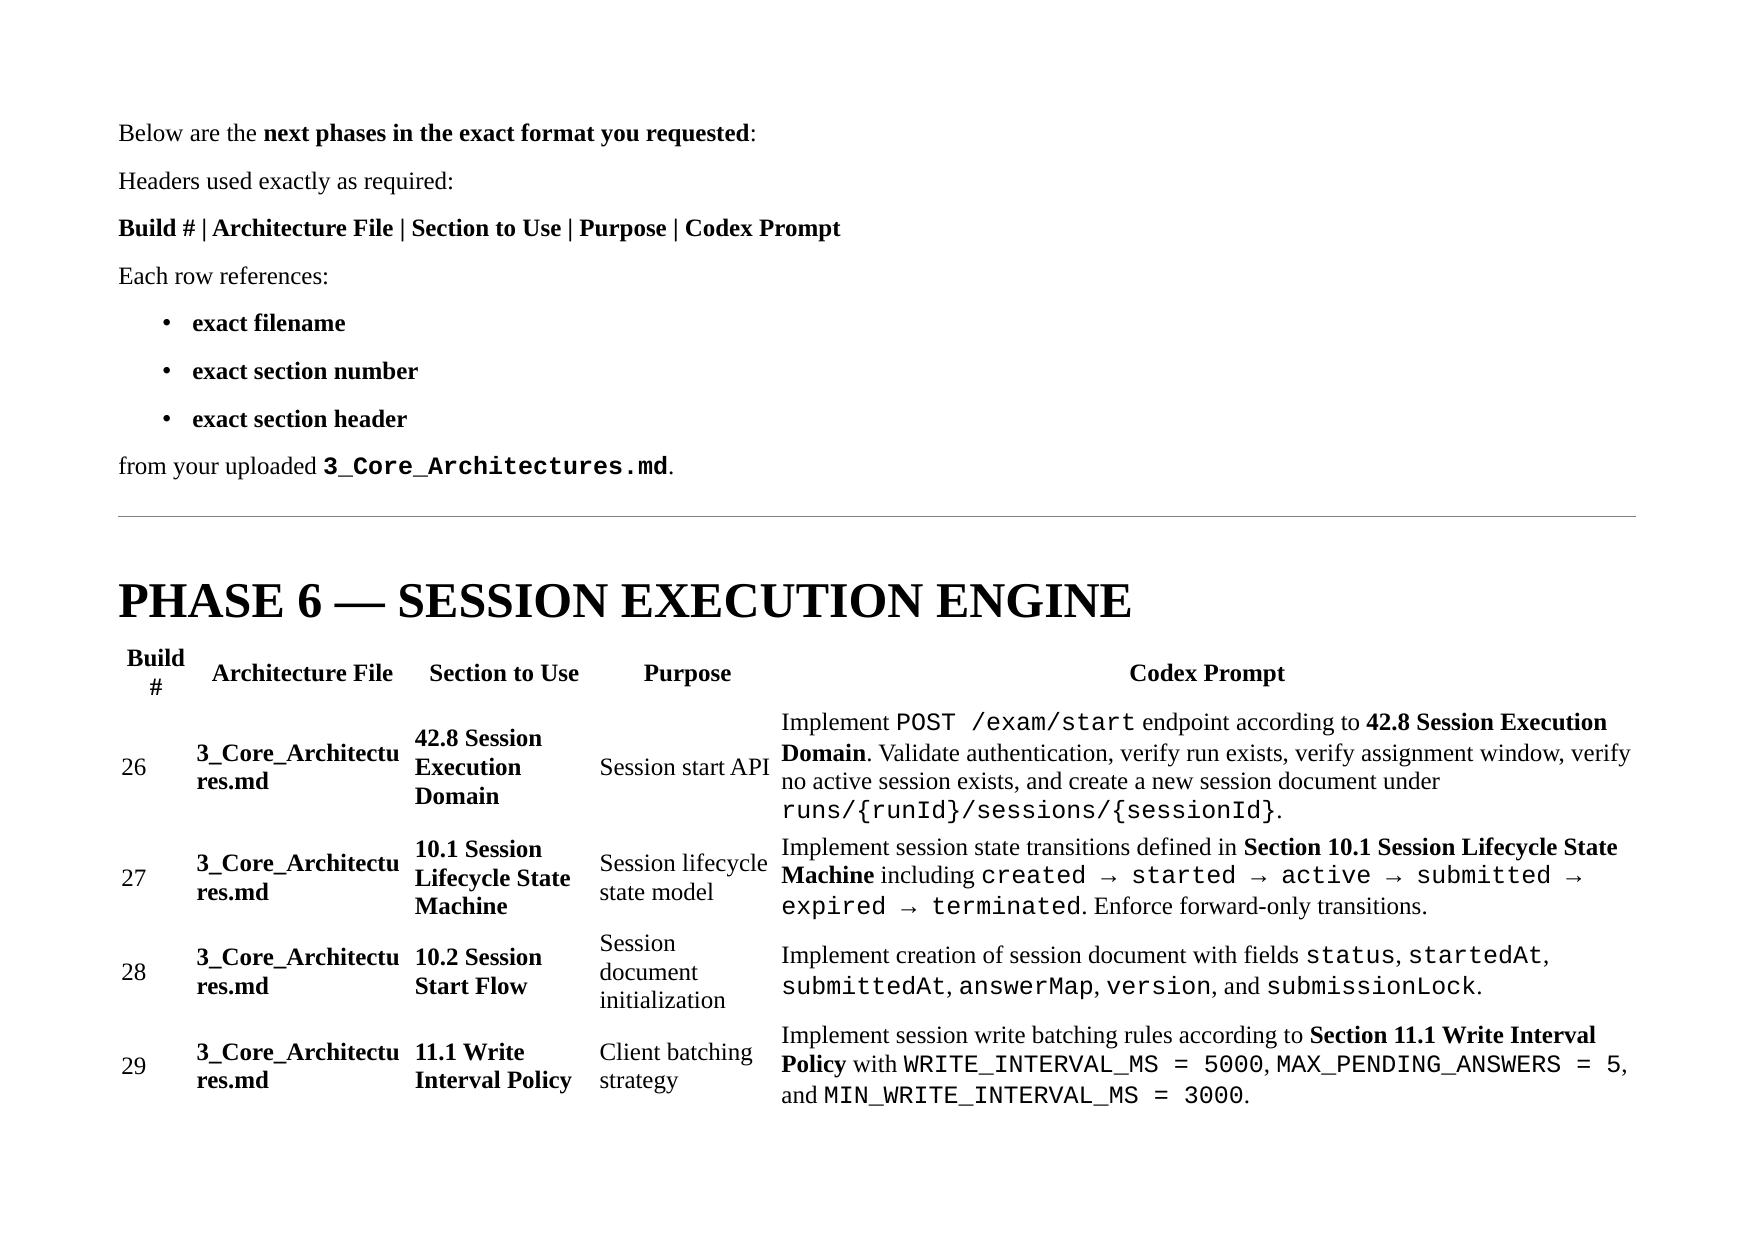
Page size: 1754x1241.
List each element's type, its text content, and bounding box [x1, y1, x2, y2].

table_cell Implement session write batching rules according to Section 11.1 Write Interval Policy with WRITE_INTERVAL_MS = 5000, MAX_PENDING_ANSWERS = 5, and MIN_WRITE_INTERVAL_MS = 3000. [778, 1017, 1636, 1113]
table_header Build # [118, 641, 193, 704]
table_cell Session start API [596, 704, 778, 829]
list exact filename [162, 308, 1636, 337]
list exact section header [162, 404, 1636, 432]
table_header Architecture File [194, 641, 412, 704]
list exact section number [162, 356, 1636, 385]
table_cell Implement POST /exam/start endpoint according to 42.8 Session Execution Domain. Validate authentication, verify run exists, verify assignment window, verify no active session exists, and create a new session document under runs/{runId}/sessions/{sessionId}. [778, 704, 1636, 829]
table_cell Implement creation of session document with fields status, startedAt, submittedAt, answerMap, version, and submissionLock. [778, 925, 1636, 1017]
table_cell 11.1 Write Interval Policy [412, 1017, 596, 1113]
table_cell 10.1 Session Lifecycle State Machine [412, 829, 596, 925]
table_cell 27 [118, 829, 193, 925]
table_cell Session lifecycle state model [596, 829, 778, 925]
table_cell 29 [118, 1017, 193, 1113]
subtitle PHASE 6 — SESSION EXECUTION ENGINE [118, 571, 1636, 628]
table_cell 10.2 Session Start Flow [412, 925, 596, 1017]
table_cell 28 [118, 925, 193, 1017]
table_header Section to Use [412, 641, 596, 704]
table_cell 3_Core_Architectures.md [194, 925, 412, 1017]
table_cell 3_Core_Architectures.md [194, 829, 412, 925]
table_header Purpose [596, 641, 778, 704]
table_cell 42.8 Session Execution Domain [412, 704, 596, 829]
text Each row references: [118, 261, 1636, 290]
text Headers used exactly as required: [118, 166, 1636, 194]
table_cell Client batching strategy [596, 1017, 778, 1113]
text from your uploaded 3_Core_Architectures.md. [118, 451, 1636, 482]
text Below are the next phases in the exact format you requested: [118, 118, 1636, 147]
text Build # | Architecture File | Section to Use | Purpose | Codex Prompt [118, 213, 1636, 242]
table_cell Session document initialization [596, 925, 778, 1017]
table_cell Implement session state transitions defined in Section 10.1 Session Lifecycle State Machine including created → started → active → submitted → expired → terminated. Enforce forward-only transitions. [778, 829, 1636, 925]
table_cell 3_Core_Architectures.md [194, 1017, 412, 1113]
table_header Codex Prompt [778, 641, 1636, 704]
table_cell 26 [118, 704, 193, 829]
table_cell 3_Core_Architectures.md [194, 704, 412, 829]
